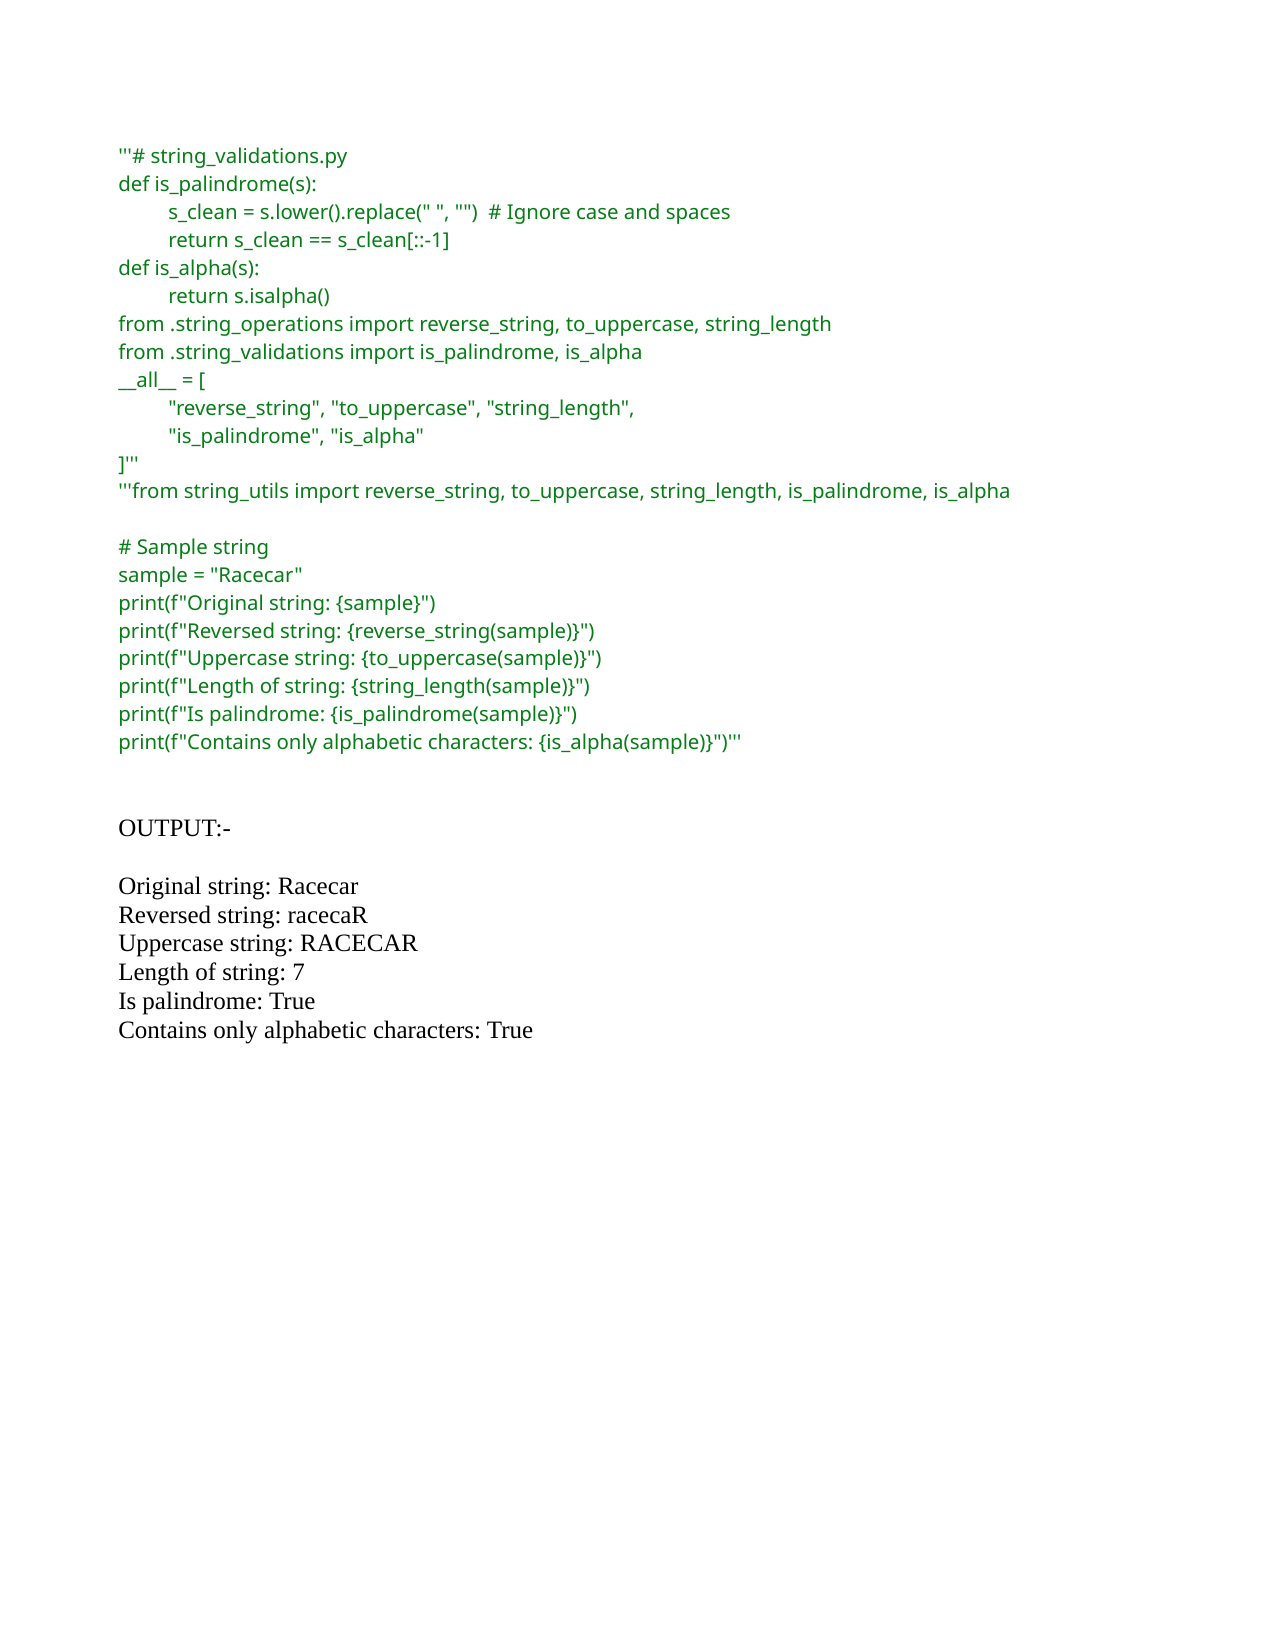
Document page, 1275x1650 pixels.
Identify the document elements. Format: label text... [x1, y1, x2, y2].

text return s.isalpha() [118, 281, 1157, 309]
text sample = "Racecar" [118, 561, 1157, 588]
text __all__ = [ [118, 365, 1157, 393]
text '''from string_utils import reverse_string, to_uppercase, string_length, is_palindrome, is_alpha [118, 477, 1157, 505]
text def is_alpha(s): [118, 254, 1157, 281]
text from .string_validations import is_palindrome, is_alpha [118, 337, 1157, 365]
text "reverse_string", "to_uppercase", "string_length", [118, 393, 1157, 421]
text from .string_operations import reverse_string, to_uppercase, string_length [118, 309, 1157, 337]
text s_clean = s.lower().replace(" ", "") # Ignore case and spaces [118, 197, 1157, 226]
text # Sample string [118, 533, 1157, 561]
text print(f"Is palindrome: {is_palindrome(sample)}") [118, 699, 1157, 727]
text '''# string_validations.py [118, 142, 1157, 169]
text print(f"Original string: {sample}") [118, 588, 1157, 616]
text OUTPUT:- [118, 813, 1157, 842]
text return s_clean == s_clean[::-1] [118, 226, 1157, 254]
text print(f"Uppercase string: {to_uppercase(sample)}") [118, 644, 1157, 672]
text print(f"Reversed string: {reverse_string(sample)}") [118, 616, 1157, 644]
text ]''' [118, 449, 1157, 477]
text "is_palindrome", "is_alpha" [118, 421, 1157, 449]
text def is_palindrome(s): [118, 169, 1157, 197]
text print(f"Contains only alphabetic characters: {is_alpha(sample)}")''' [118, 727, 1157, 755]
text Original string: Racecar Reversed string: racecaR Uppercase string: RACECAR Length of string: 7 Is palindrome: True Contains only alphabetic characters: True [118, 871, 1157, 1043]
text print(f"Length of string: {string_length(sample)}") [118, 672, 1157, 699]
